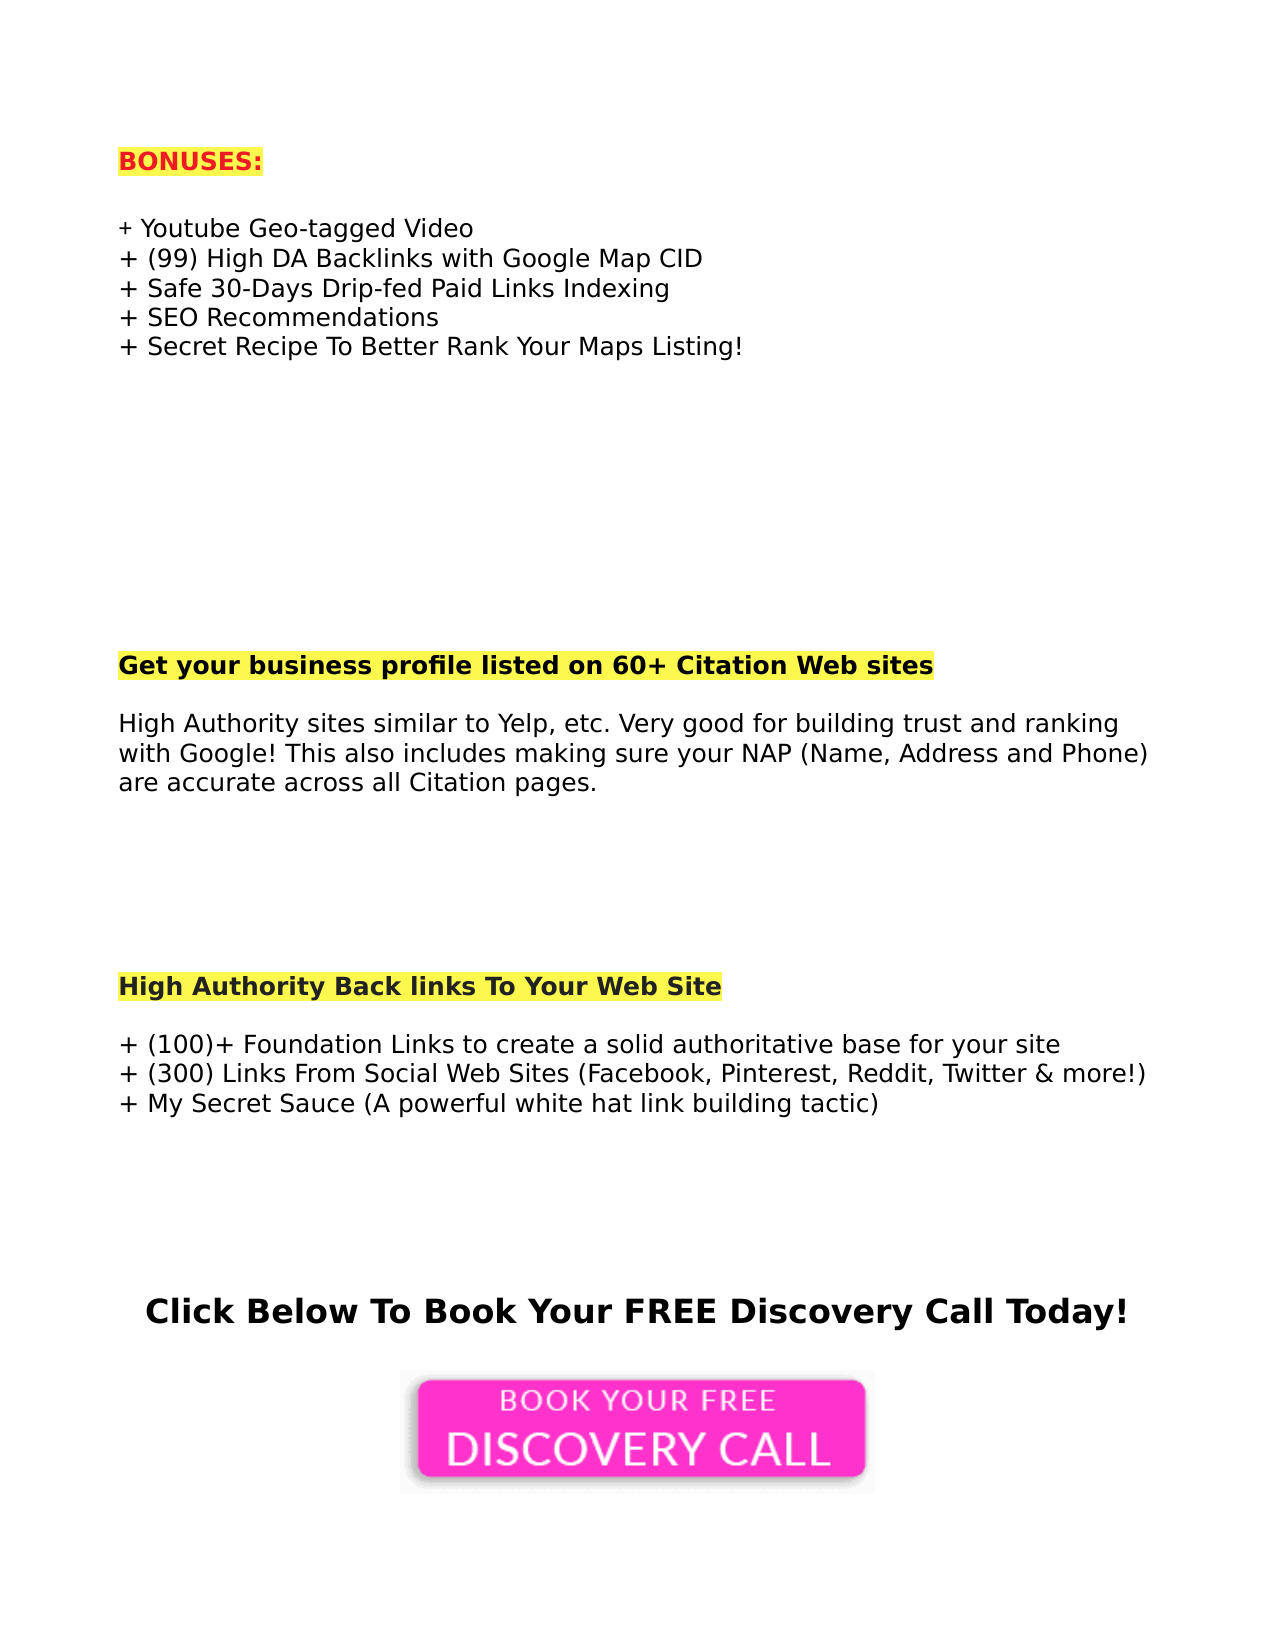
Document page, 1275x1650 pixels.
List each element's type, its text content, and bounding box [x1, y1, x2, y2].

text with Google! This also includes making sure your NAP (Name, Address and Phone) are accurate across all Citation pages. [118, 739, 1157, 797]
text High Authority Back links To Your Web Site [118, 972, 1157, 1001]
text + Safe 30-Days Drip-fed Paid Links Indexing [118, 274, 1157, 303]
text + Secret Recipe To Better Rank Your Maps Listing! [118, 332, 1157, 361]
text + My Secret Sauce (A powerful white hat link building tactic) [118, 1089, 1157, 1118]
text High Authority sites similar to Yelp, etc. Very good for building trust and ranking [118, 709, 1157, 739]
text + (99) High DA Backlinks with Google Map CID [118, 244, 1157, 274]
text + SEO Recommendations [118, 303, 1157, 332]
picture [400, 1370, 876, 1494]
text Get your business profile listed on 60+ Citation Web sites [118, 651, 1157, 680]
text + (300) Links From Social Web Sites (Facebook, Pinterest, Reddit, Twitter & more!) [118, 1059, 1157, 1089]
text + Youtube Geo-tagged Video [118, 211, 1157, 244]
text + (100)+ Foundation Links to create a solid authoritative base for your site [118, 1030, 1157, 1059]
text BONUSES: [118, 147, 1157, 176]
text Click Below To Book Your FREE Discovery Call Today! [118, 1292, 1157, 1331]
